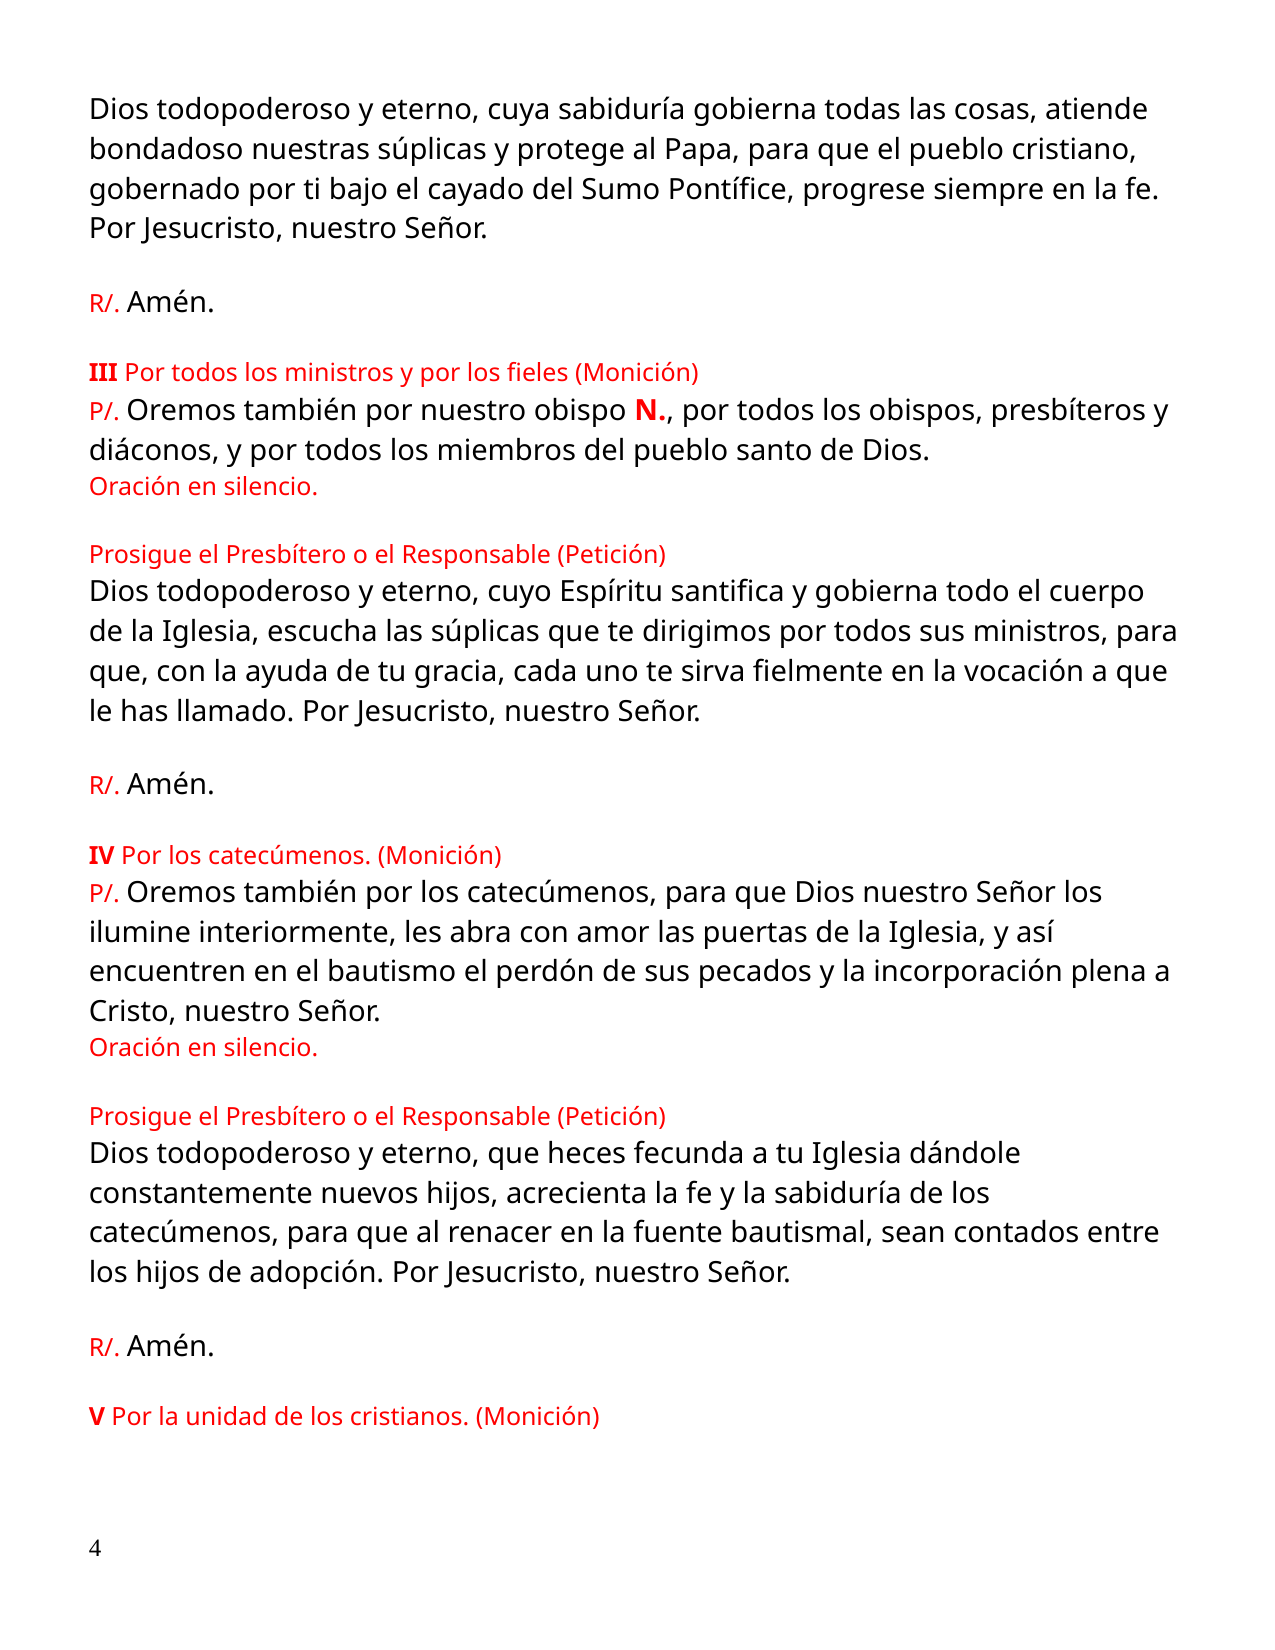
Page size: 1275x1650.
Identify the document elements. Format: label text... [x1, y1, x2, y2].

text Oración en silencio. [88, 468, 1186, 503]
text Dios todopoderoso y eterno, cuyo Espíritu santifica y gobierna todo el cuerpo de la Iglesia, escucha las súplicas que te dirigimos por todos sus ministros, para que, con la ayuda de tu gracia, cada uno te sirva fielmente en la vocación a que le has llamado. Por Jesucristo, nuestro Señor. [88, 571, 1186, 729]
text R/. Amén. [88, 1325, 1186, 1365]
text IV Por los catecúmenos. (Monición) [88, 837, 1186, 871]
text Prosigue el Presbítero o el Responsable (Petición) [88, 537, 1186, 571]
text R/. Amén. [88, 763, 1186, 803]
text Oración en silencio. [88, 1030, 1186, 1064]
text Prosigue el Presbítero o el Responsable (Petición) [88, 1098, 1186, 1132]
text P/. Oremos también por nuestro obispo N., por todos los obispos, presbíteros y diáconos, y por todos los miembros del pueblo santo de Dios. [88, 389, 1186, 468]
text III Por todos los ministros y por los fieles (Monición) [88, 355, 1186, 389]
text Dios todopoderoso y eterno, que heces fecunda a tu Iglesia dándole constantemente nuevos hijos, acrecienta la fe y la sabiduría de los catecúmenos, para que al renacer en la fuente bautismal, sean contados entre los hijos de adopción. Por Jesucristo, nuestro Señor. [88, 1132, 1186, 1291]
text Dios todopoderoso y eterno, cuya sabiduría gobierna todas las cosas, atiende bondadoso nuestras súplicas y protege al Papa, para que el pueblo cristiano, gobernado por ti bajo el cayado del Sumo Pontífice, progrese siempre en la fe. Por Jesucristo, nuestro Señor. [88, 88, 1186, 247]
text P/. Oremos también por los catecúmenos, para que Dios nuestro Señor los ilumine interiormente, les abra con amor las puertas de la Iglesia, y así encuentren en el bautismo el perdón de sus pecados y la incorporación plena a Cristo, nuestro Señor. [88, 871, 1186, 1030]
text V Por la unidad de los cristianos. (Monición) [88, 1399, 1186, 1433]
text R/. Amén. [88, 281, 1186, 321]
